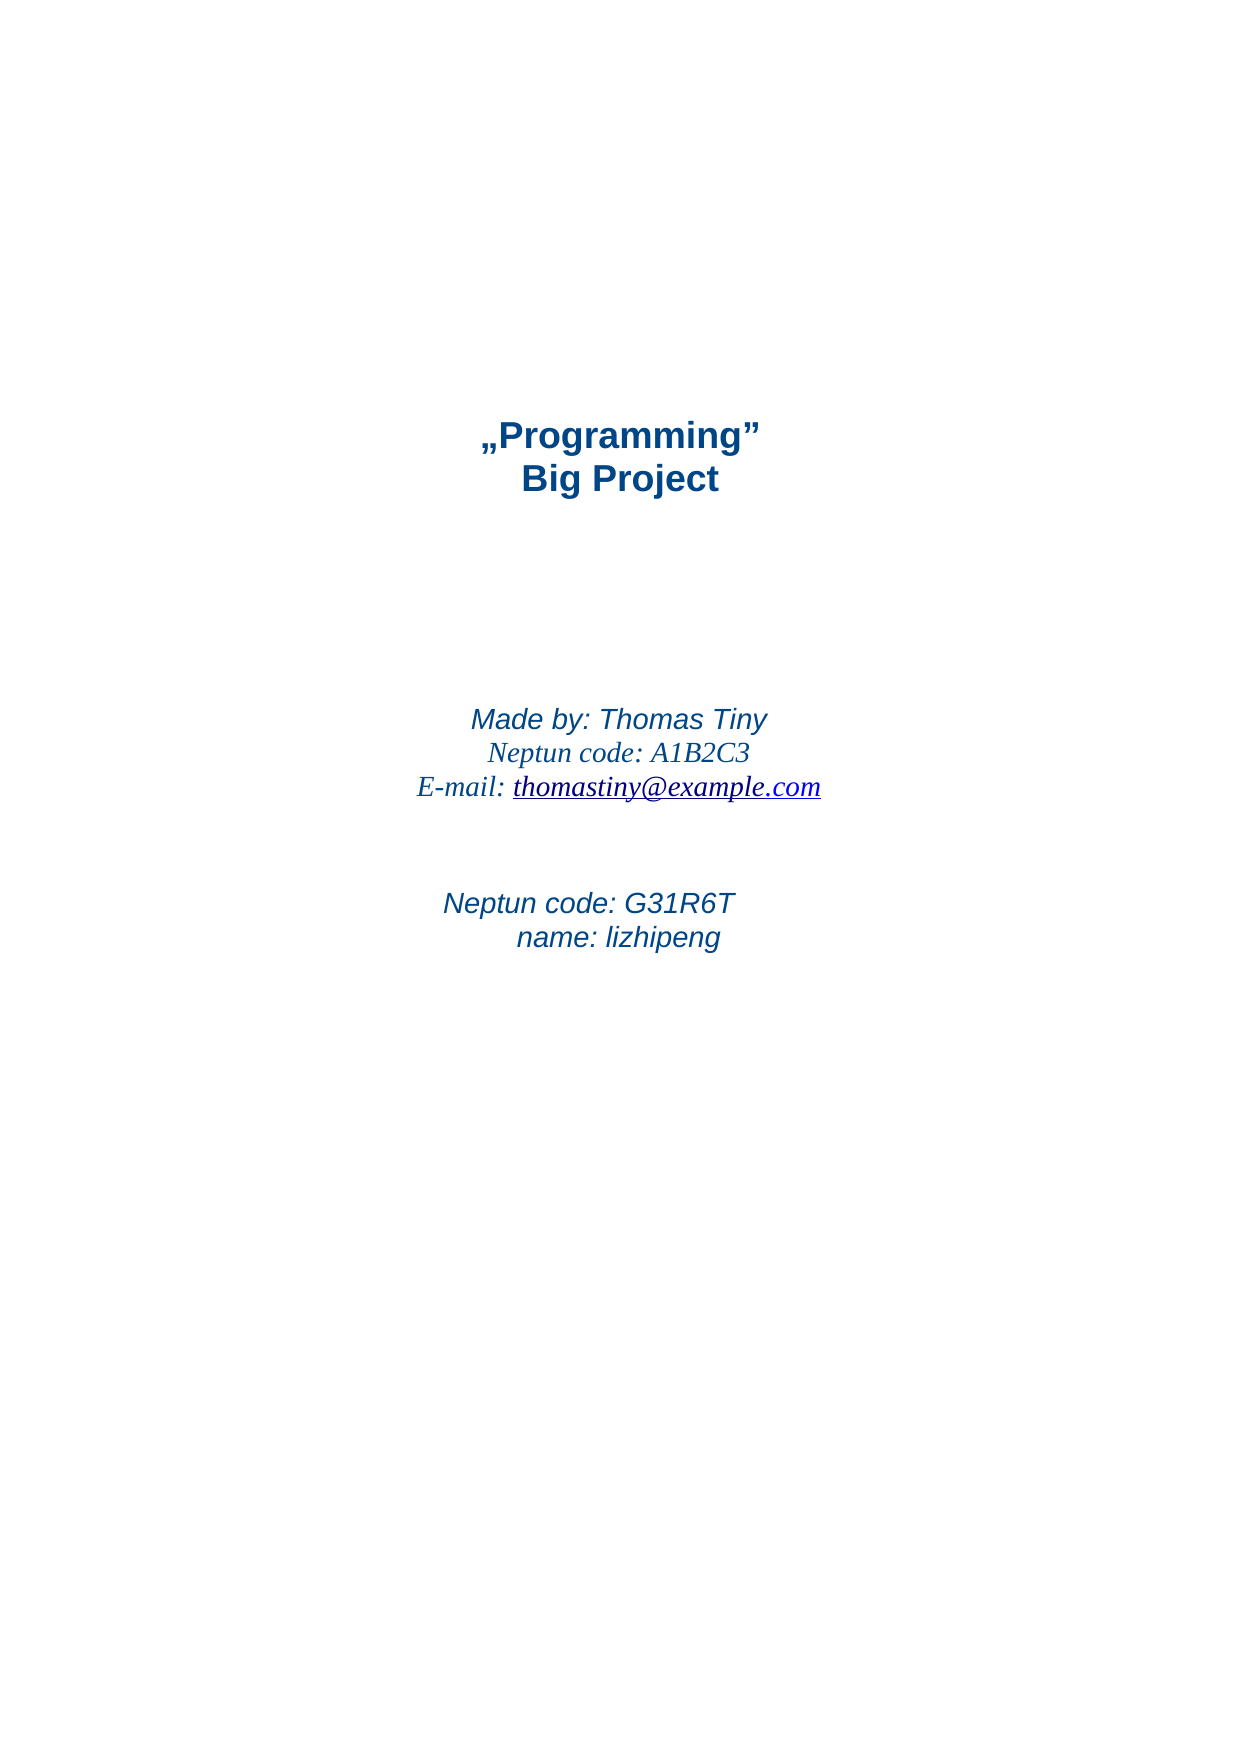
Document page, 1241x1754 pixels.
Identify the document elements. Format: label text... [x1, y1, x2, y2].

text Neptun code: G31R6T name: lizhipeng [118, 886, 1122, 953]
text Made by: Thomas Tiny Neptun code: A1B2C3 E-mail: thomastiny@example.com [118, 702, 1122, 802]
text „Programming” Big Project [118, 413, 1122, 500]
